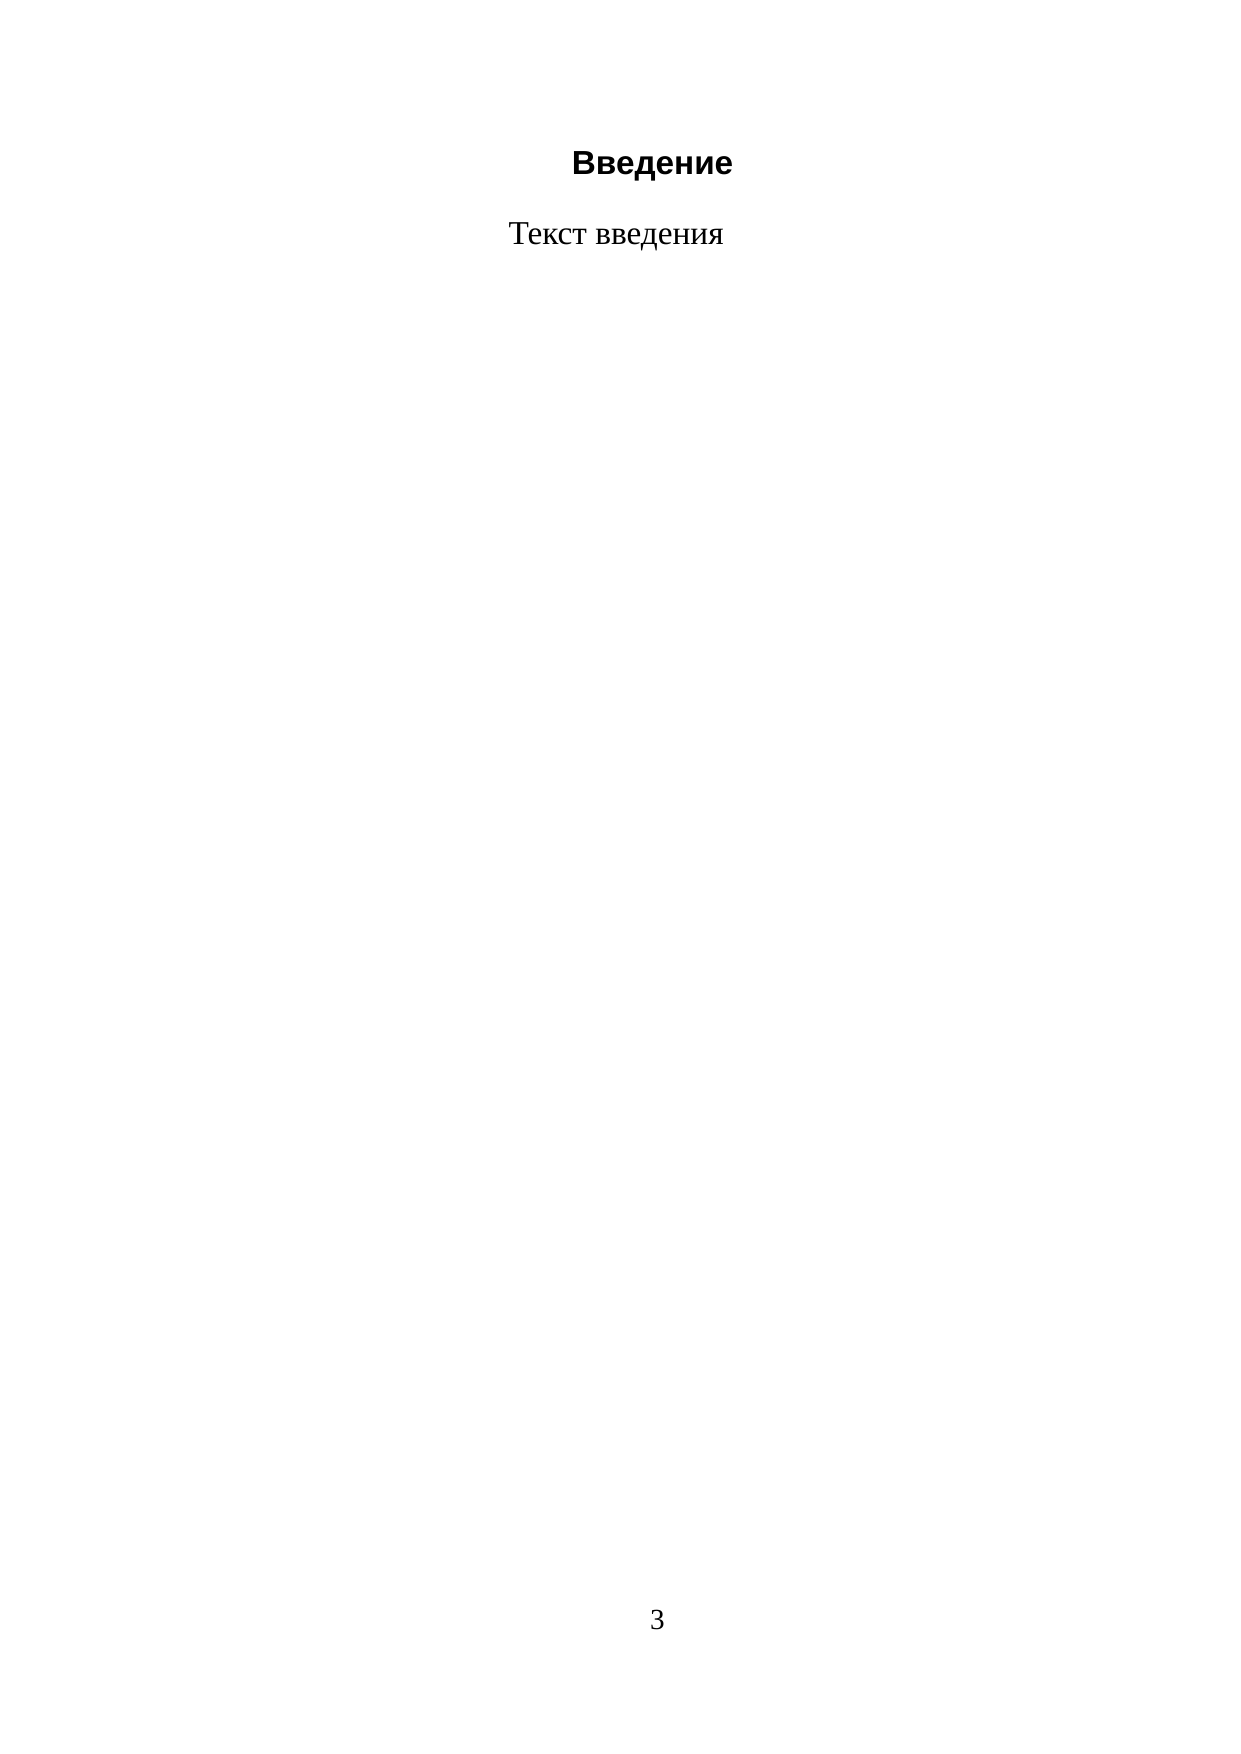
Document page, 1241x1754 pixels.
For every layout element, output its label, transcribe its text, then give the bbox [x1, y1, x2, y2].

text Текст введения [118, 213, 1122, 252]
subtitle Введение [118, 143, 1122, 182]
